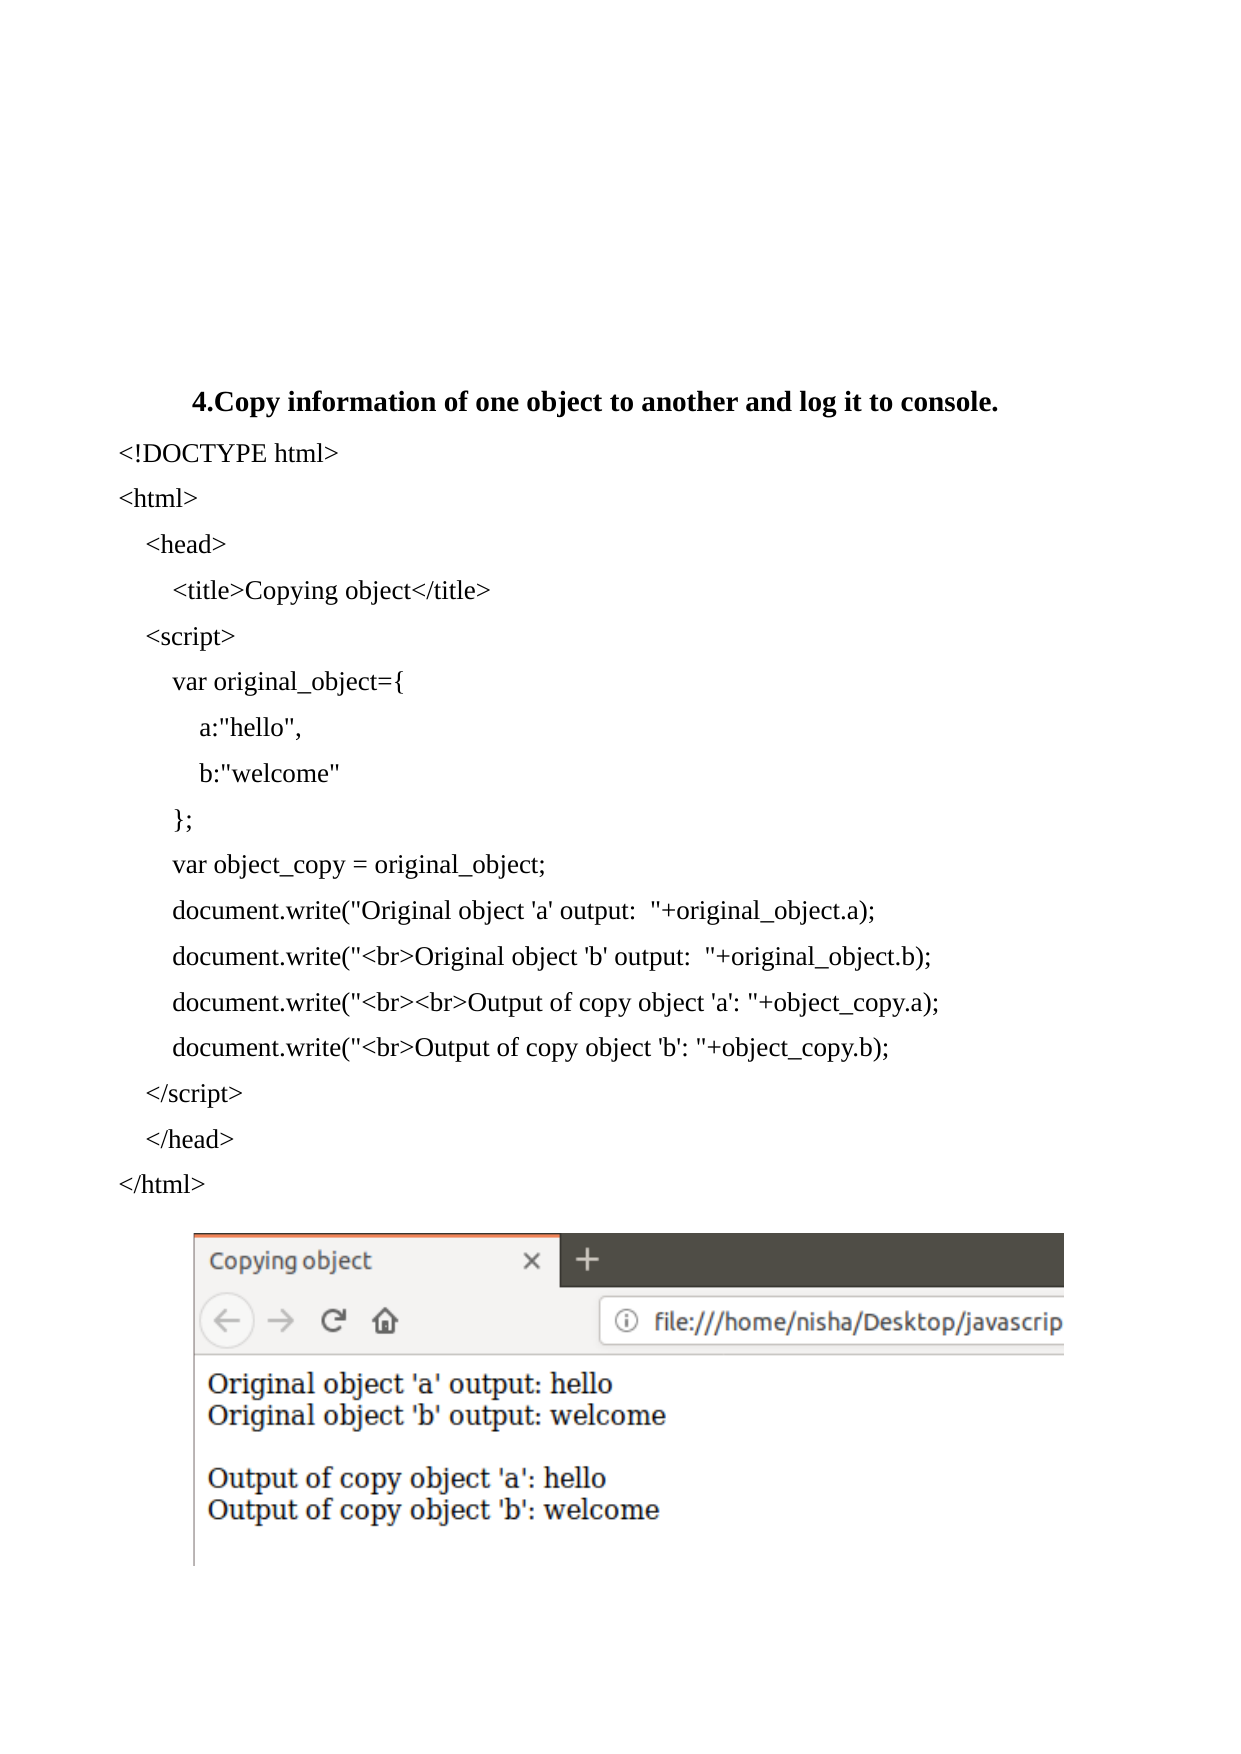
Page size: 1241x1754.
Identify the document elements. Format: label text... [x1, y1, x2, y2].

picture [193, 1233, 1064, 1566]
text document.write("<br><br>Output of copy object 'a': "+object_copy.a); [118, 986, 1122, 1017]
text </head> [118, 1123, 1122, 1154]
text document.write("<br>Original object 'b' output: "+original_object.b); [118, 940, 1122, 971]
text <!DOCTYPE html> [118, 437, 1122, 468]
text <html> [118, 483, 1122, 514]
text document.write("<br>Output of copy object 'b': "+object_copy.b); [118, 1031, 1122, 1062]
text <title>Copying object</title> [118, 574, 1122, 605]
text </html> [118, 1168, 1122, 1200]
list 4.Copy information of one object to another and log it to console. [162, 384, 1122, 417]
text }; [118, 803, 1122, 834]
text <script> [118, 620, 1122, 651]
text document.write("Original object 'a' output: "+original_object.a); [118, 894, 1122, 925]
text <head> [118, 528, 1122, 559]
text var original_object={ [118, 666, 1122, 697]
text </script> [118, 1077, 1122, 1108]
text var object_copy = original_object; [118, 848, 1122, 879]
text b:"welcome" [118, 757, 1122, 788]
text a:"hello", [118, 711, 1122, 742]
